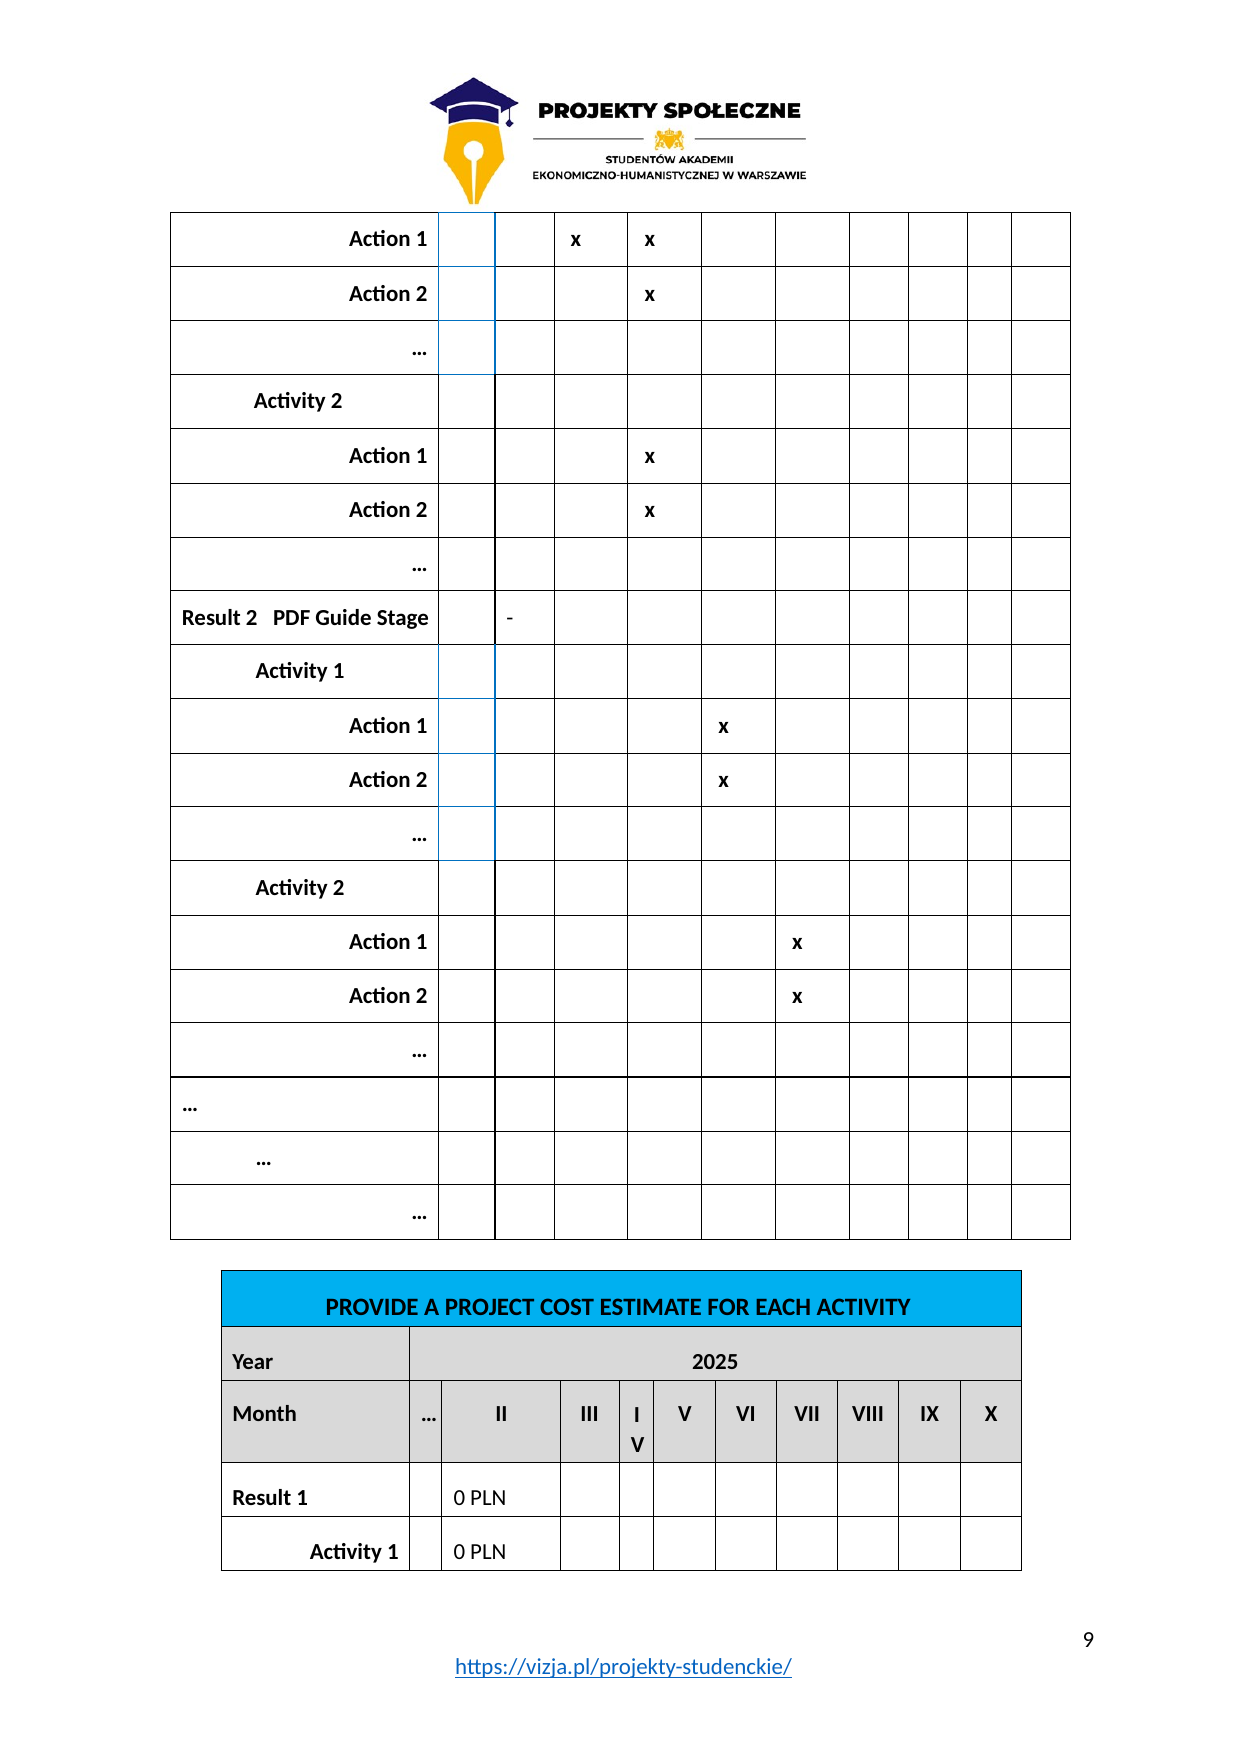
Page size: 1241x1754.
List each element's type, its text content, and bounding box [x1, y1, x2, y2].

table_cell [496, 213, 554, 266]
table_cell [776, 807, 849, 860]
table_cell [909, 1078, 967, 1131]
table_cell x [628, 484, 701, 537]
table_cell [171, 699, 242, 752]
table_cell [909, 267, 967, 320]
table_cell [850, 1023, 908, 1076]
table_cell [776, 754, 849, 806]
table_cell [909, 807, 967, 860]
table_cell [1012, 1185, 1070, 1238]
table_cell [628, 1078, 701, 1131]
table_cell [555, 1078, 627, 1131]
picture [424, 73, 816, 212]
table_cell [628, 807, 701, 860]
table_cell [968, 267, 1011, 320]
table_cell Action 2 [242, 970, 438, 1022]
table_cell Activity 1 [222, 1517, 409, 1570]
table_cell … [242, 807, 438, 860]
table_cell V [654, 1381, 715, 1462]
table_cell Activity 1 [242, 645, 438, 698]
table_cell [628, 538, 701, 590]
table_cell [439, 1023, 494, 1076]
table_cell [1012, 375, 1070, 428]
table_cell [496, 538, 554, 590]
table_cell [702, 645, 775, 698]
table_cell [555, 970, 627, 1022]
table_cell [1012, 538, 1070, 590]
table_cell [702, 267, 775, 320]
table_cell [909, 484, 967, 537]
table_cell [776, 1185, 849, 1238]
table_cell [850, 321, 908, 374]
table_cell [899, 1463, 960, 1516]
table_cell [702, 1185, 775, 1238]
table_cell [496, 807, 554, 860]
table_cell [968, 1023, 1011, 1076]
table_cell [1012, 484, 1070, 537]
table_cell [968, 375, 1011, 428]
table_cell [850, 1132, 908, 1184]
table_cell [776, 591, 849, 644]
table_cell [968, 754, 1011, 806]
table_cell [439, 970, 494, 1022]
table_cell [496, 321, 554, 374]
table_cell II [442, 1381, 560, 1462]
table_cell [968, 213, 1011, 266]
table_cell Action 2 [171, 484, 438, 537]
table_header [960, 1271, 1021, 1326]
table_cell IX [899, 1381, 960, 1462]
table_cell … [242, 1132, 438, 1184]
table_cell [496, 754, 554, 806]
table_cell [968, 591, 1011, 644]
table_cell Action 2 [171, 267, 438, 320]
table_cell [496, 484, 554, 537]
table_cell [555, 699, 627, 752]
table_cell Action 1 [242, 699, 438, 752]
table_cell [620, 1463, 653, 1516]
table_cell [628, 375, 701, 428]
table_cell [439, 538, 494, 590]
table_cell [171, 916, 242, 969]
table_cell [850, 591, 908, 644]
table_cell [850, 375, 908, 428]
table_cell [496, 1023, 554, 1076]
table_cell Action 1 [171, 429, 438, 482]
table_cell [777, 1463, 837, 1516]
table_cell [968, 807, 1011, 860]
table_cell [171, 1023, 242, 1076]
table_cell [968, 861, 1011, 914]
table_cell [838, 1517, 898, 1570]
table_cell [850, 699, 908, 752]
table_cell [909, 538, 967, 590]
table_cell [496, 1132, 554, 1184]
table_cell Year [222, 1327, 409, 1380]
table_cell [555, 321, 627, 374]
table_cell [555, 484, 627, 537]
table_cell [496, 1185, 554, 1238]
table_cell [496, 861, 554, 914]
table_cell [1012, 213, 1070, 266]
table_cell Action 1 [242, 916, 438, 969]
table_cell [439, 1078, 494, 1131]
table_cell [776, 861, 849, 914]
table_cell [777, 1517, 837, 1570]
table_cell [850, 645, 908, 698]
table_cell [555, 916, 627, 969]
table_cell [439, 1132, 494, 1184]
table_cell [909, 916, 967, 969]
table_cell [496, 916, 554, 969]
table_cell [496, 429, 554, 482]
table_cell [496, 267, 554, 320]
table_cell x [776, 970, 849, 1022]
table_cell [555, 861, 627, 914]
table_cell [496, 699, 554, 752]
table_cell [628, 321, 701, 374]
table_cell [776, 267, 849, 320]
table_cell VI [716, 1381, 776, 1462]
table_cell [909, 754, 967, 806]
table_cell [555, 645, 627, 698]
table_cell [776, 213, 849, 266]
table_cell [555, 429, 627, 482]
table_cell [171, 970, 242, 1022]
table_cell [561, 1517, 619, 1570]
table_cell … [242, 1023, 438, 1076]
table_cell [171, 1132, 242, 1184]
table_cell [968, 699, 1011, 752]
table_cell [702, 807, 775, 860]
table_cell [702, 1132, 775, 1184]
table_cell [968, 970, 1011, 1022]
table_cell [171, 754, 242, 806]
table_cell [850, 916, 908, 969]
table_cell Month [222, 1381, 409, 1462]
table_cell [628, 1132, 701, 1184]
table_cell [1012, 267, 1070, 320]
table_cell Result 2 PDF Guide Stage [171, 591, 438, 644]
table_cell [850, 970, 908, 1022]
table_cell Activity 2 [171, 375, 438, 428]
table_cell [555, 591, 627, 644]
table_cell [628, 699, 701, 752]
table_cell 0 PLN [442, 1517, 560, 1570]
table_cell [439, 213, 494, 266]
table_cell [171, 1185, 242, 1238]
table_cell [171, 807, 242, 860]
table_cell VIII [838, 1381, 898, 1462]
table_cell [850, 429, 908, 482]
table_cell [555, 1132, 627, 1184]
table_cell [776, 1078, 849, 1131]
table_cell [628, 1185, 701, 1238]
table_cell [838, 1463, 898, 1516]
table_cell [439, 645, 494, 698]
table_cell [555, 538, 627, 590]
table_cell [628, 1023, 701, 1076]
table_cell [961, 1463, 1021, 1516]
table_cell X [961, 1381, 1021, 1462]
table_cell [496, 645, 554, 698]
table_cell [776, 484, 849, 537]
table_cell [702, 970, 775, 1022]
table_cell [776, 645, 849, 698]
table_cell [960, 1327, 1021, 1380]
table_cell [909, 970, 967, 1022]
table_cell [702, 916, 775, 969]
table_cell [496, 375, 554, 428]
table_cell Activity 2 [242, 861, 438, 914]
table_cell [776, 1023, 849, 1076]
table_header PROVIDE A PROJECT COST ESTIMATE FOR EACH ACTIVITY [222, 1271, 960, 1326]
table_cell [702, 429, 775, 482]
table_cell [909, 213, 967, 266]
table_cell [1012, 970, 1070, 1022]
table_cell [439, 484, 494, 537]
table_cell [439, 591, 494, 644]
table_cell [439, 267, 494, 320]
table_cell [555, 754, 627, 806]
table_cell [776, 375, 849, 428]
table_cell … [171, 1078, 242, 1131]
table_cell x [702, 699, 775, 752]
table_cell [702, 375, 775, 428]
table_cell x [628, 213, 701, 266]
table_cell [968, 1185, 1011, 1238]
table_cell [968, 321, 1011, 374]
table_cell x [776, 916, 849, 969]
table_cell [439, 375, 494, 428]
table_cell [1012, 591, 1070, 644]
table_cell [968, 645, 1011, 698]
table_cell [1012, 1078, 1070, 1131]
table_cell III [561, 1381, 619, 1462]
table_cell I V [620, 1381, 653, 1462]
table_cell [909, 321, 967, 374]
table_cell [702, 484, 775, 537]
table_cell 2025 [410, 1327, 960, 1380]
table_cell [776, 1132, 849, 1184]
table_cell [555, 1023, 627, 1076]
table_cell [1012, 807, 1070, 860]
table_cell [850, 213, 908, 266]
table_cell … [410, 1381, 441, 1462]
table_cell [776, 699, 849, 752]
table_cell [968, 916, 1011, 969]
table_cell [555, 807, 627, 860]
table_cell [909, 429, 967, 482]
table_cell [909, 699, 967, 752]
table_cell [1012, 754, 1070, 806]
table_cell [1012, 1132, 1070, 1184]
table_cell [776, 538, 849, 590]
table_cell Action 2 [242, 754, 438, 806]
table_cell [909, 1023, 967, 1076]
table_cell [1012, 699, 1070, 752]
table_cell … [171, 538, 438, 590]
table_cell [496, 970, 554, 1022]
table_cell [702, 213, 775, 266]
table_cell [850, 1185, 908, 1238]
table_cell [1012, 429, 1070, 482]
table_cell [439, 807, 494, 860]
table_cell [909, 861, 967, 914]
table_cell [1012, 321, 1070, 374]
table_cell [1012, 1023, 1070, 1076]
table_cell [1012, 645, 1070, 698]
table_cell x [628, 429, 701, 482]
table_cell [439, 1185, 494, 1238]
table_cell [439, 861, 494, 914]
table_cell … [242, 1185, 438, 1238]
table_cell [968, 538, 1011, 590]
table_cell [850, 1078, 908, 1131]
table_cell x [555, 213, 627, 266]
table_cell [909, 1185, 967, 1238]
table_cell [628, 645, 701, 698]
table_cell [968, 1078, 1011, 1131]
table_cell [561, 1463, 619, 1516]
table_cell [776, 429, 849, 482]
table_cell [850, 861, 908, 914]
table_cell [716, 1517, 776, 1570]
table_cell [968, 429, 1011, 482]
table_cell [620, 1517, 653, 1570]
table_cell [628, 861, 701, 914]
table_cell [968, 1132, 1011, 1184]
table_cell [242, 1078, 438, 1131]
table_cell 0 PLN [442, 1463, 560, 1516]
table_cell [555, 375, 627, 428]
table_cell x [628, 267, 701, 320]
table_cell … [171, 321, 438, 374]
table_cell [702, 321, 775, 374]
table_cell [410, 1517, 441, 1570]
table_cell [628, 970, 701, 1022]
table_cell [776, 321, 849, 374]
table_cell [961, 1517, 1021, 1570]
table_cell [850, 538, 908, 590]
table_cell [702, 538, 775, 590]
table_cell Result 1 [222, 1463, 409, 1516]
table_cell [1012, 916, 1070, 969]
table_cell x [702, 754, 775, 806]
table_cell [171, 861, 242, 914]
table_cell [171, 645, 242, 698]
table_cell [439, 754, 494, 806]
table_cell [702, 1023, 775, 1076]
table_cell [439, 321, 494, 374]
table_cell [496, 1078, 554, 1131]
table_cell [555, 1185, 627, 1238]
table_cell [1012, 861, 1070, 914]
table_cell [702, 591, 775, 644]
table_cell [899, 1517, 960, 1570]
table_cell [439, 916, 494, 969]
table_cell [850, 807, 908, 860]
table_cell [654, 1517, 715, 1570]
table_cell [555, 267, 627, 320]
table_cell [628, 591, 701, 644]
table_cell [850, 267, 908, 320]
table_cell [909, 645, 967, 698]
table_cell [909, 591, 967, 644]
table_cell [716, 1463, 776, 1516]
table_cell [909, 1132, 967, 1184]
table_cell [628, 754, 701, 806]
table_cell [628, 916, 701, 969]
table_cell [439, 699, 494, 752]
table_cell [654, 1463, 715, 1516]
table_cell [410, 1463, 441, 1516]
table_cell [850, 484, 908, 537]
table_cell [968, 484, 1011, 537]
table_cell [909, 375, 967, 428]
table_cell [702, 1078, 775, 1131]
table_cell VII [777, 1381, 837, 1462]
table_cell - [496, 591, 554, 644]
table_cell [702, 861, 775, 914]
table_cell [439, 429, 494, 482]
table_cell Action 1 [171, 213, 438, 266]
table_cell [850, 754, 908, 806]
